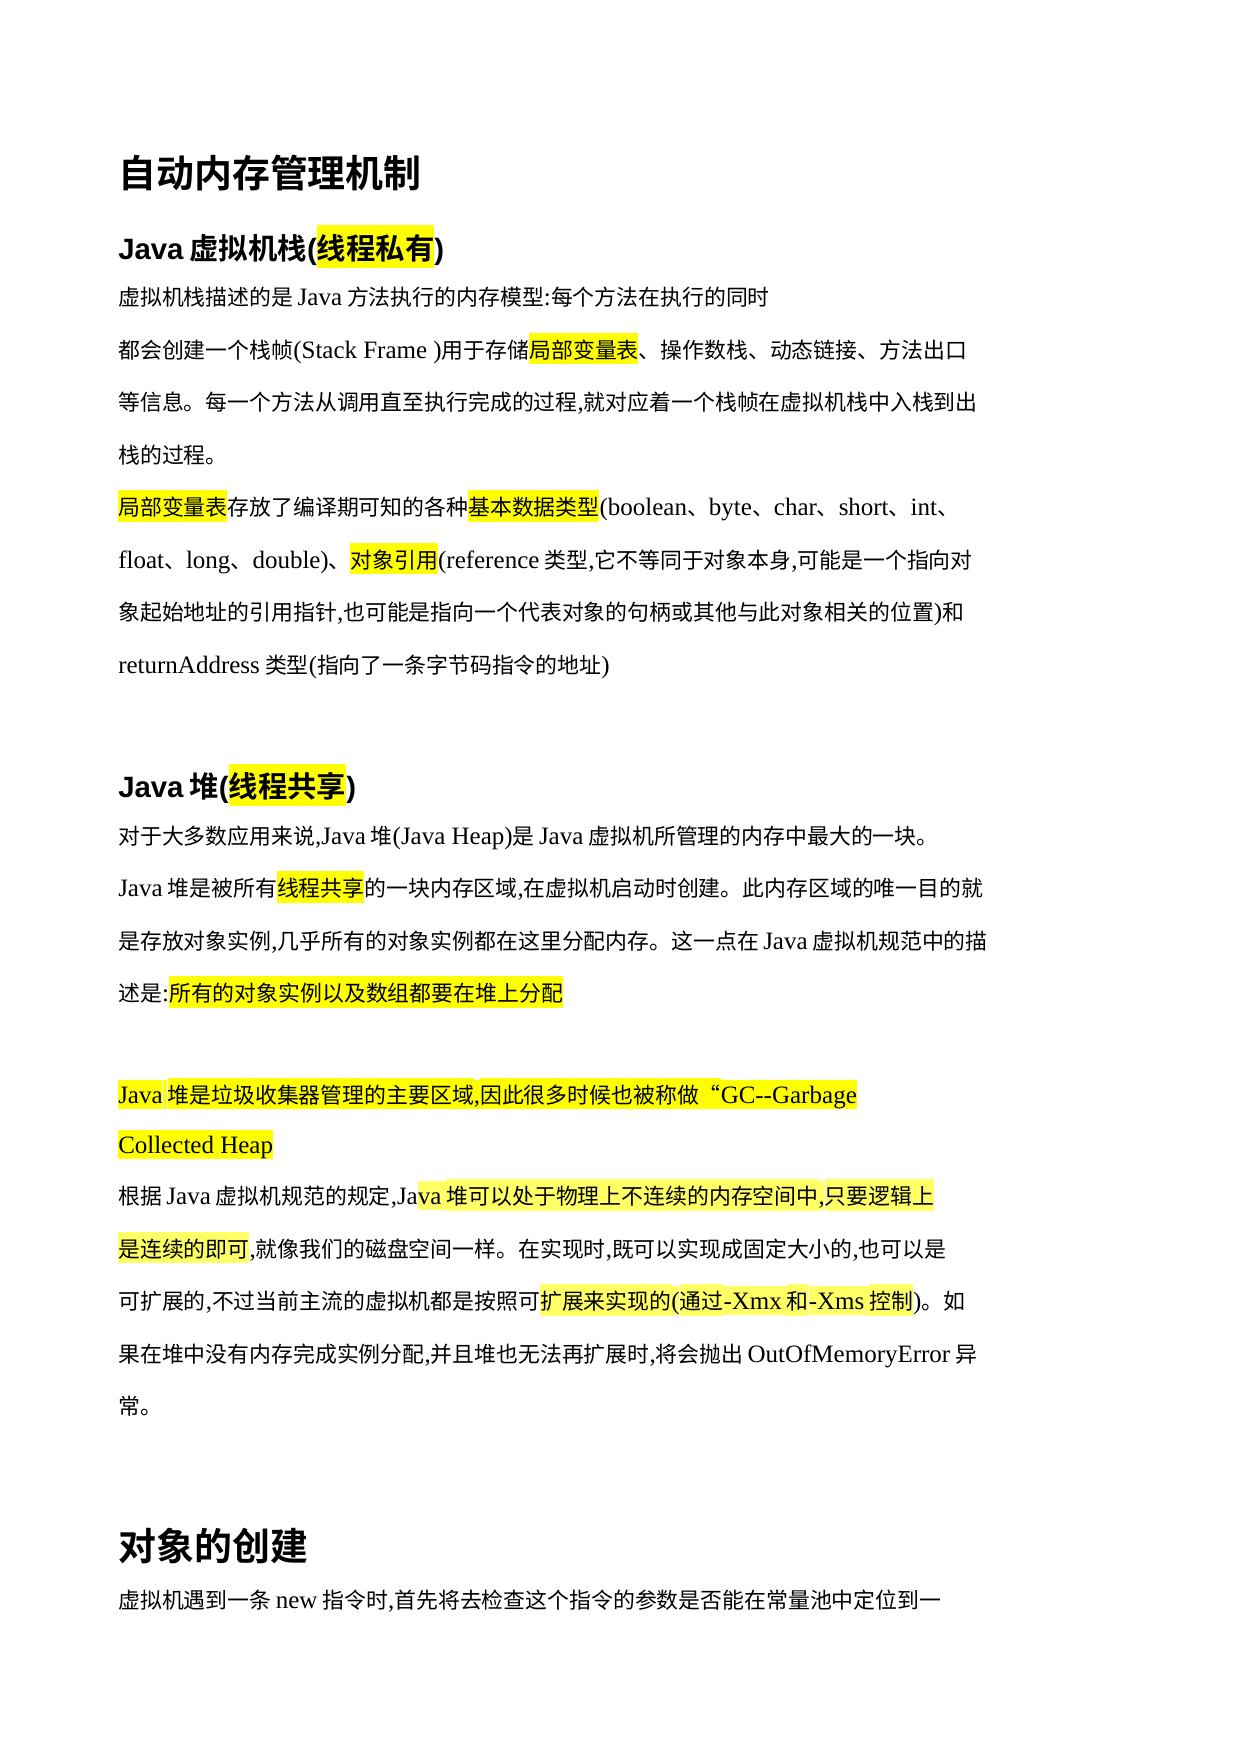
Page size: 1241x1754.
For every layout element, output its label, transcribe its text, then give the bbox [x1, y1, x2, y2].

text Java堆是垃圾收集器管理的主要区域,因此很多时候也被称做“GC--Garbage [118, 1078, 1122, 1109]
text Collected Heap [118, 1130, 1122, 1159]
text 虚拟机栈描述的是Java方法执行的内存模型:每个方法在执行的同时 [118, 280, 1122, 312]
subtitle Java堆(线程共享) [118, 764, 1122, 806]
subtitle 对象的创建 [118, 1516, 1122, 1571]
text 果在堆中没有内存完成实例分配,并且堆也无法再扩展时,将会抛出OutOfMemoryError异 [118, 1337, 1122, 1368]
text 常。 [118, 1389, 1122, 1421]
text 是连续的即可,就像我们的磁盘空间一样。在实现时,既可以实现成固定大小的,也可以是 [118, 1232, 1122, 1263]
text 可扩展的,不过当前主流的虚拟机都是按照可扩展来实现的(通过-Xmx和-Xms控制)。如 [118, 1284, 1122, 1316]
text Java堆是被所有线程共享的一块内存区域,在虚拟机启动时创建。此内存区域的唯一目的就 [118, 871, 1122, 903]
text returnAddress类型(指向了一条字节码指令的地址) [118, 648, 1122, 679]
text 对于大多数应用来说,Java堆(Java Heap)是Java虚拟机所管理的内存中最大的一块。 [118, 819, 1122, 850]
text 述是:所有的对象实例以及数组都要在堆上分配 [118, 976, 1122, 1008]
text 都会创建一个栈帧(Stack Frame )用于存储局部变量表、操作数栈、动态链接、方法出口 [118, 333, 1122, 364]
text 等信息。每一个方法从调用直至执行完成的过程,就对应着一个栈帧在虚拟机栈中入栈到出 [118, 385, 1122, 417]
text 虚拟机遇到一条new指令时,首先将去检查这个指令的参数是否能在常量池中定位到一 [118, 1583, 1122, 1615]
subtitle Java虚拟机栈(线程私有) [118, 225, 1122, 268]
text 象起始地址的引用指针,也可能是指向一个代表对象的句柄或其他与此对象相关的位置)和 [118, 595, 1122, 627]
subtitle 自动内存管理机制 [118, 143, 1122, 198]
text 根据Java虚拟机规范的规定,Java堆可以处于物理上不连续的内存空间中,只要逻辑上 [118, 1179, 1122, 1211]
text 局部变量表存放了编译期可知的各种基本数据类型(boolean、byte、char、short、int、 [118, 490, 1122, 522]
text 栈的过程。 [118, 438, 1122, 469]
text 是存放对象实例,几乎所有的对象实例都在这里分配内存。这一点在Java虚拟机规范中的描 [118, 924, 1122, 955]
text float、long、double)、对象引用(reference类型,它不等同于对象本身,可能是一个指向对 [118, 543, 1122, 574]
